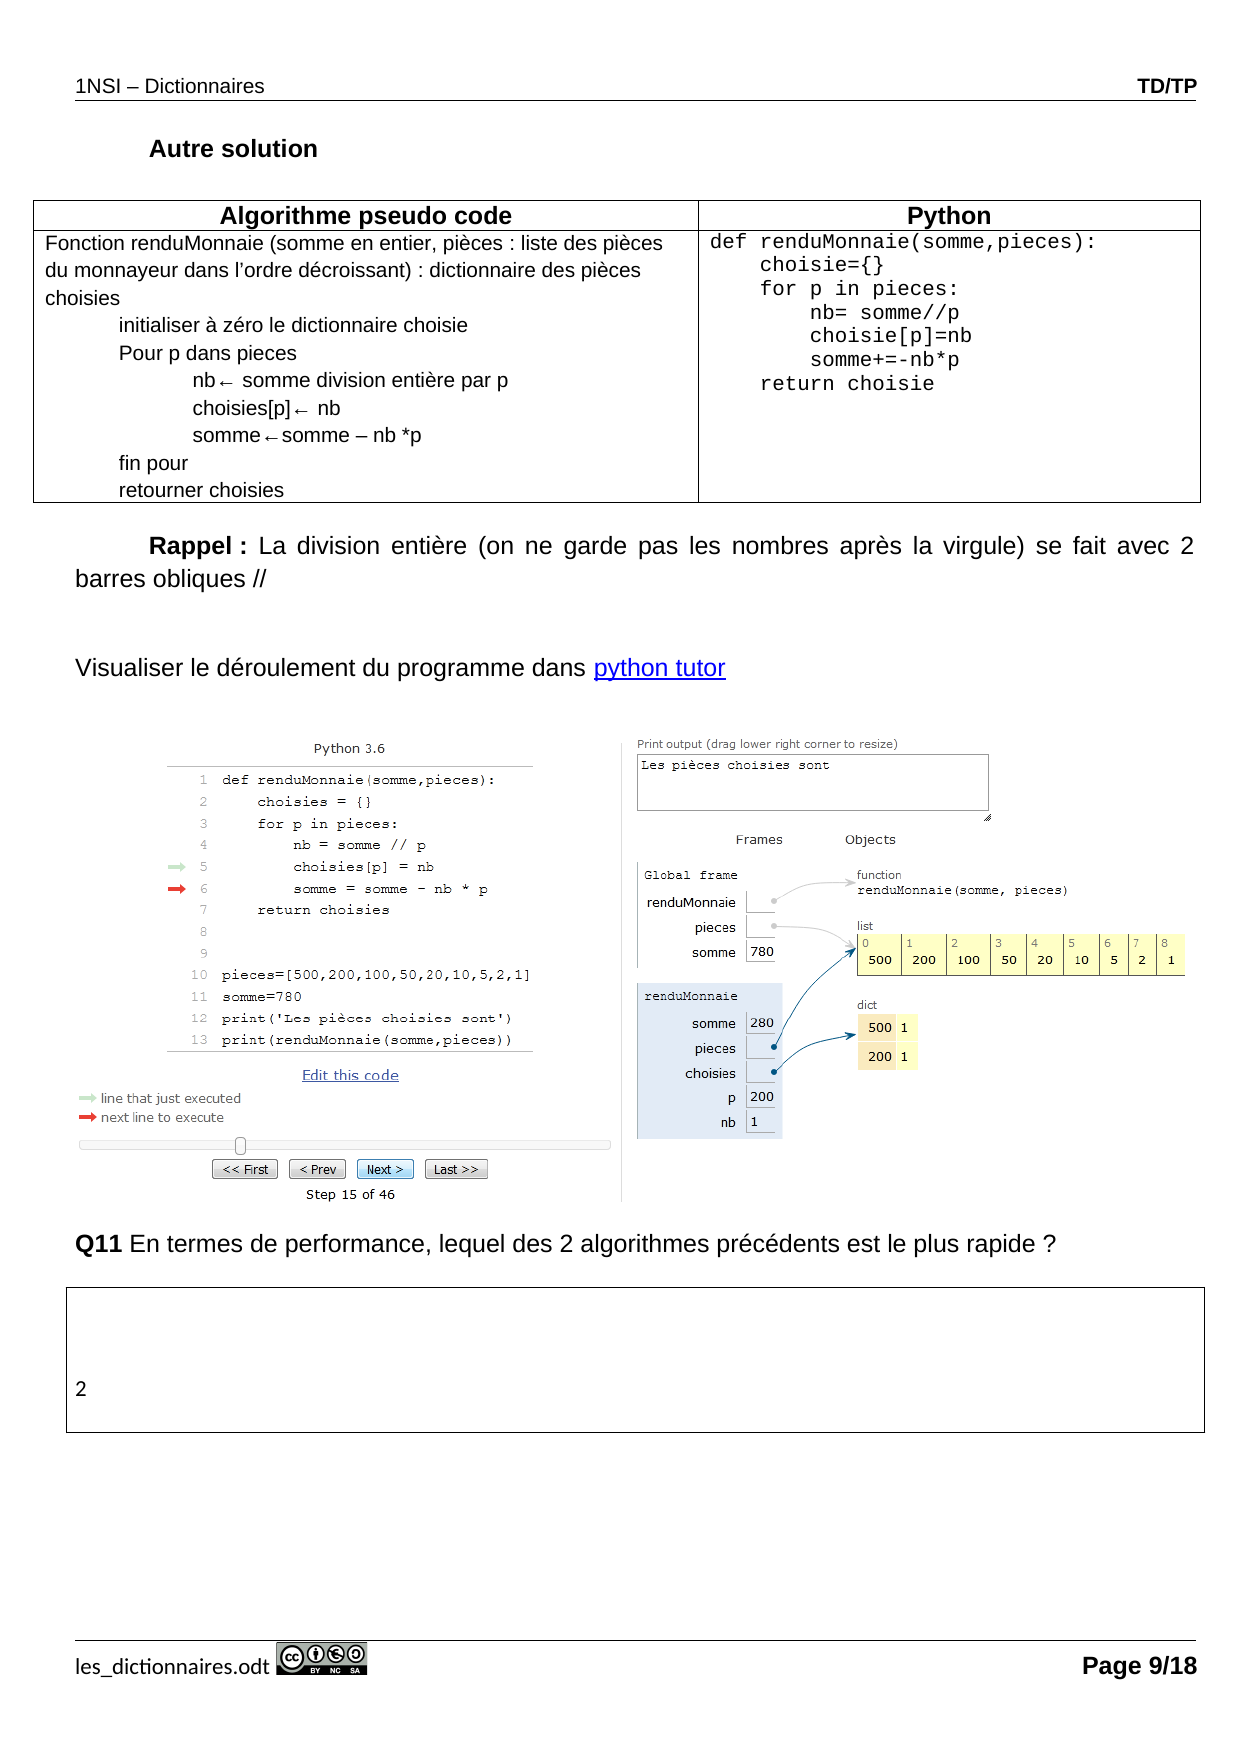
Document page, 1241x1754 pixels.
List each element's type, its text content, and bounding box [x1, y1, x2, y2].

text Autre solution [75, 134, 1196, 163]
text Q11 En termes de performance, lequel des 2 algorithmes précédents est le plus rapide ? [75, 1229, 1196, 1258]
text Rappel : La division entière (on ne garde pas les nombres après la virgule) se fait avec 2 barres obliques // [75, 531, 1196, 593]
table_cell def renduMonnaie(somme,pieces): choisie={} for p in pieces: nb= somme//p choisie[p]=nb somme+=-nb*p return choisie [699, 231, 1200, 502]
text 2 [75, 1374, 1196, 1402]
text Visualiser le déroulement du programme dans python tutor [75, 653, 1196, 682]
table_cell Fonction renduMonnaie (somme en entier, pièces : liste des pièces du monnayeur dans l’ordre décroissant) : dictionnaire des pièces choisies initialiser à zéro le dictionnaire choisie Pour p dans pieces nb← somme division entière par p choisies[p]← nb somme←somme – nb *p fin pour retourner choisies [34, 231, 698, 502]
table_header Algorithme pseudo code [34, 201, 698, 230]
picture [75, 714, 1196, 1202]
picture [276, 1642, 368, 1675]
table_header Python [699, 201, 1200, 230]
